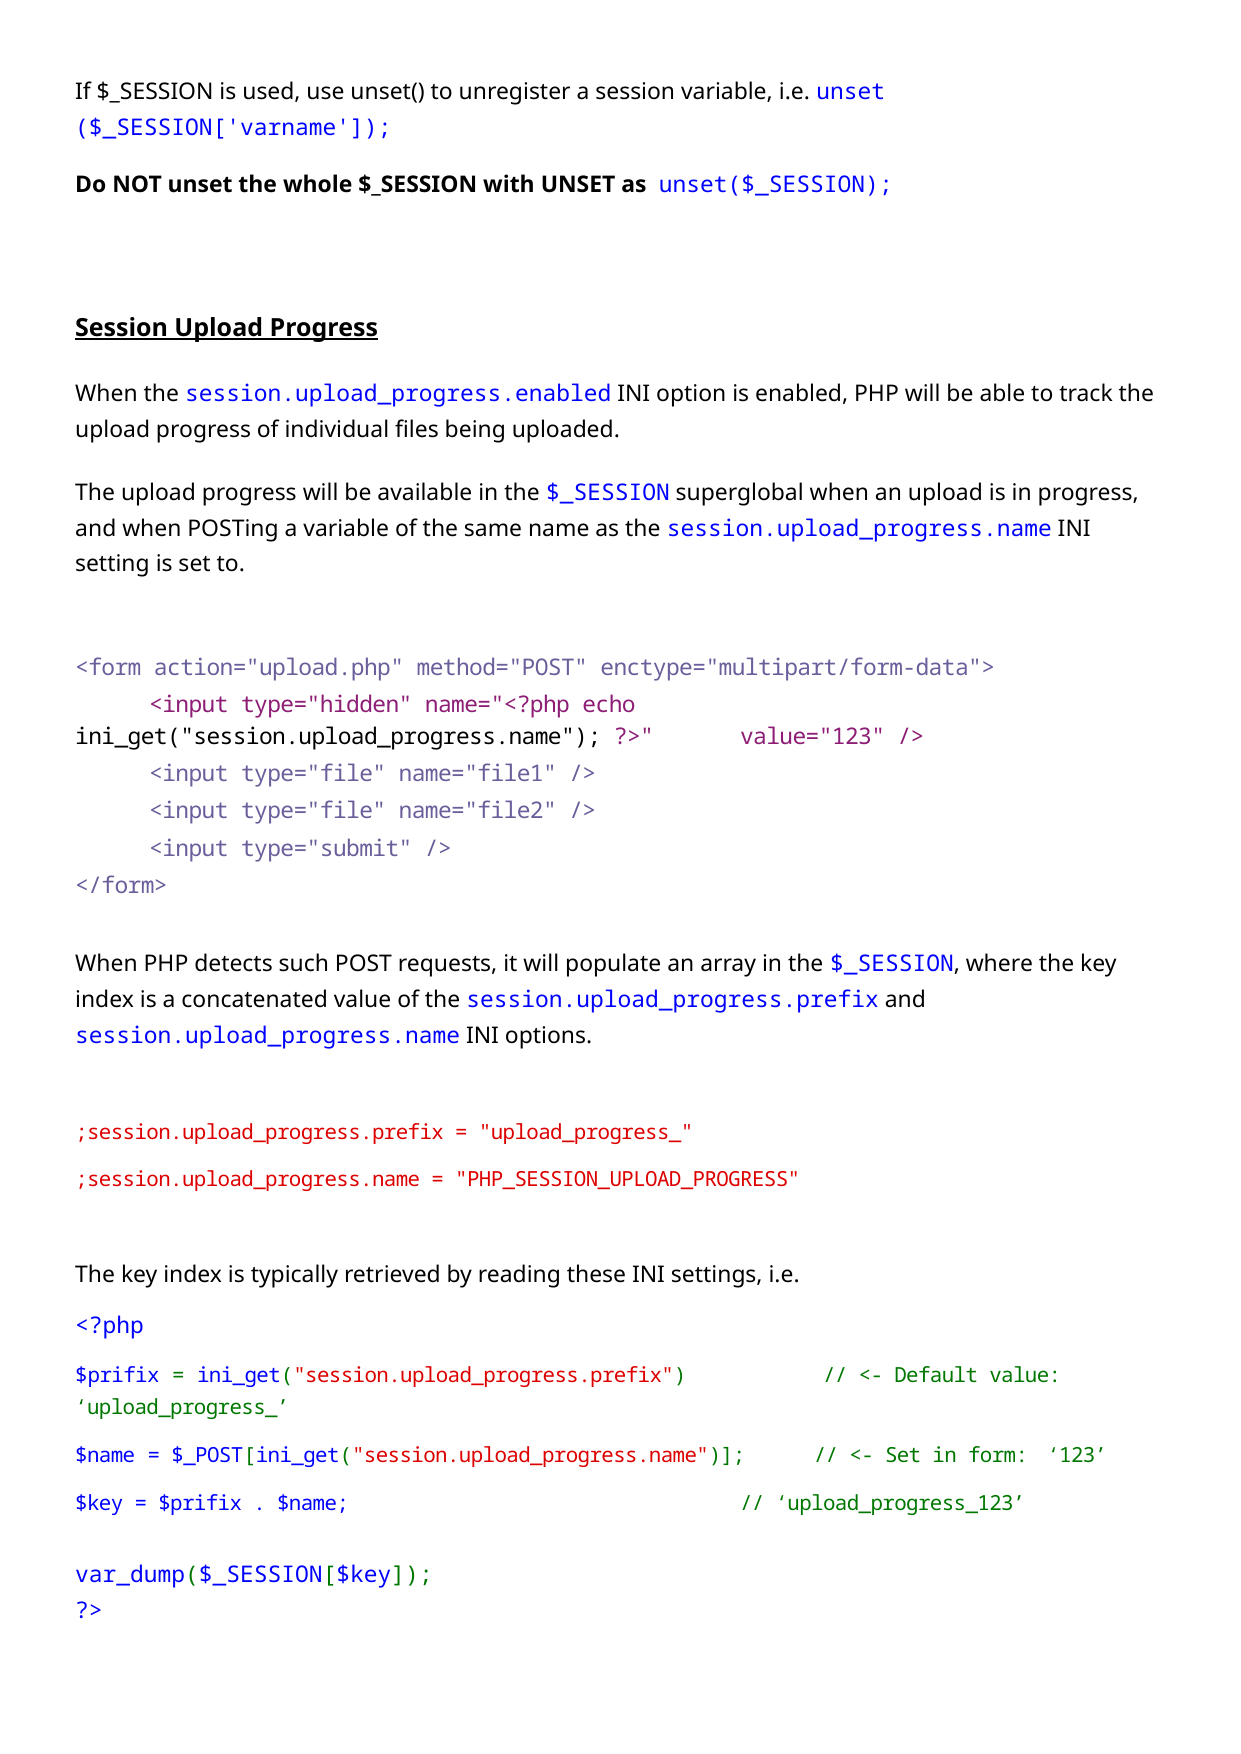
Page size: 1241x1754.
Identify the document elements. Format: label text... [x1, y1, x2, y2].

text ;session.upload_progress.name = "PHP_SESSION_UPLOAD_PROGRESS" [75, 1164, 1166, 1192]
text $prifix = ini_get("session.upload_progress.prefix") // <- Default value: ‘upload_progress_’ [75, 1360, 1166, 1421]
text </form> [75, 869, 1166, 900]
text <input type="file" name="file1" /> [75, 757, 1166, 788]
text The key index is typically retrieved by reading these INI settings, i.e. [75, 1258, 1166, 1290]
text The upload progress will be available in the $_SESSION superglobal when an upload is in progress, and when POSTing a variable of the same name as the session.upload_progress.name INI setting is set to. [75, 476, 1166, 579]
text If $_SESSION is used, use unset() to unregister a session variable, i.e. unset ($_SESSION['varname']); [75, 75, 1166, 142]
text <form action="upload.php" method="POST" enctype="multipart/form-data"> [75, 651, 1166, 682]
text $key = $prifix . $name; // ‘upload_progress_123’ [75, 1488, 1166, 1516]
subtitle Session Upload Progress [75, 309, 1166, 344]
text ;session.upload_progress.prefix = "upload_progress_" [75, 1117, 1166, 1145]
text <input type="hidden" name="<?php echo ini_get("session.upload_progress.name"); ?>" value="123" /> [75, 688, 1166, 751]
text var_dump($_SESSION[$key]); [75, 1558, 1166, 1589]
text <input type="submit" /> [75, 832, 1166, 863]
text When the session.upload_progress.enabled INI option is enabled, PHP will be able to track the upload progress of individual files being uploaded. [75, 377, 1166, 444]
text <?php [75, 1309, 1166, 1340]
text <input type="file" name="file2" /> [75, 794, 1166, 826]
text Do NOT unset the whole $_SESSION with UNSET as unset($_SESSION); [75, 168, 1166, 199]
text When PHP detects such POST requests, it will populate an array in the $_SESSION, where the key index is a concatenated value of the session.upload_progress.prefix and session.upload_progress.name INI options. [75, 947, 1166, 1050]
text $name = $_POST[ini_get("session.upload_progress.name")]; // <- Set in form: ‘123’ [75, 1440, 1166, 1468]
text ?> [75, 1594, 1166, 1625]
